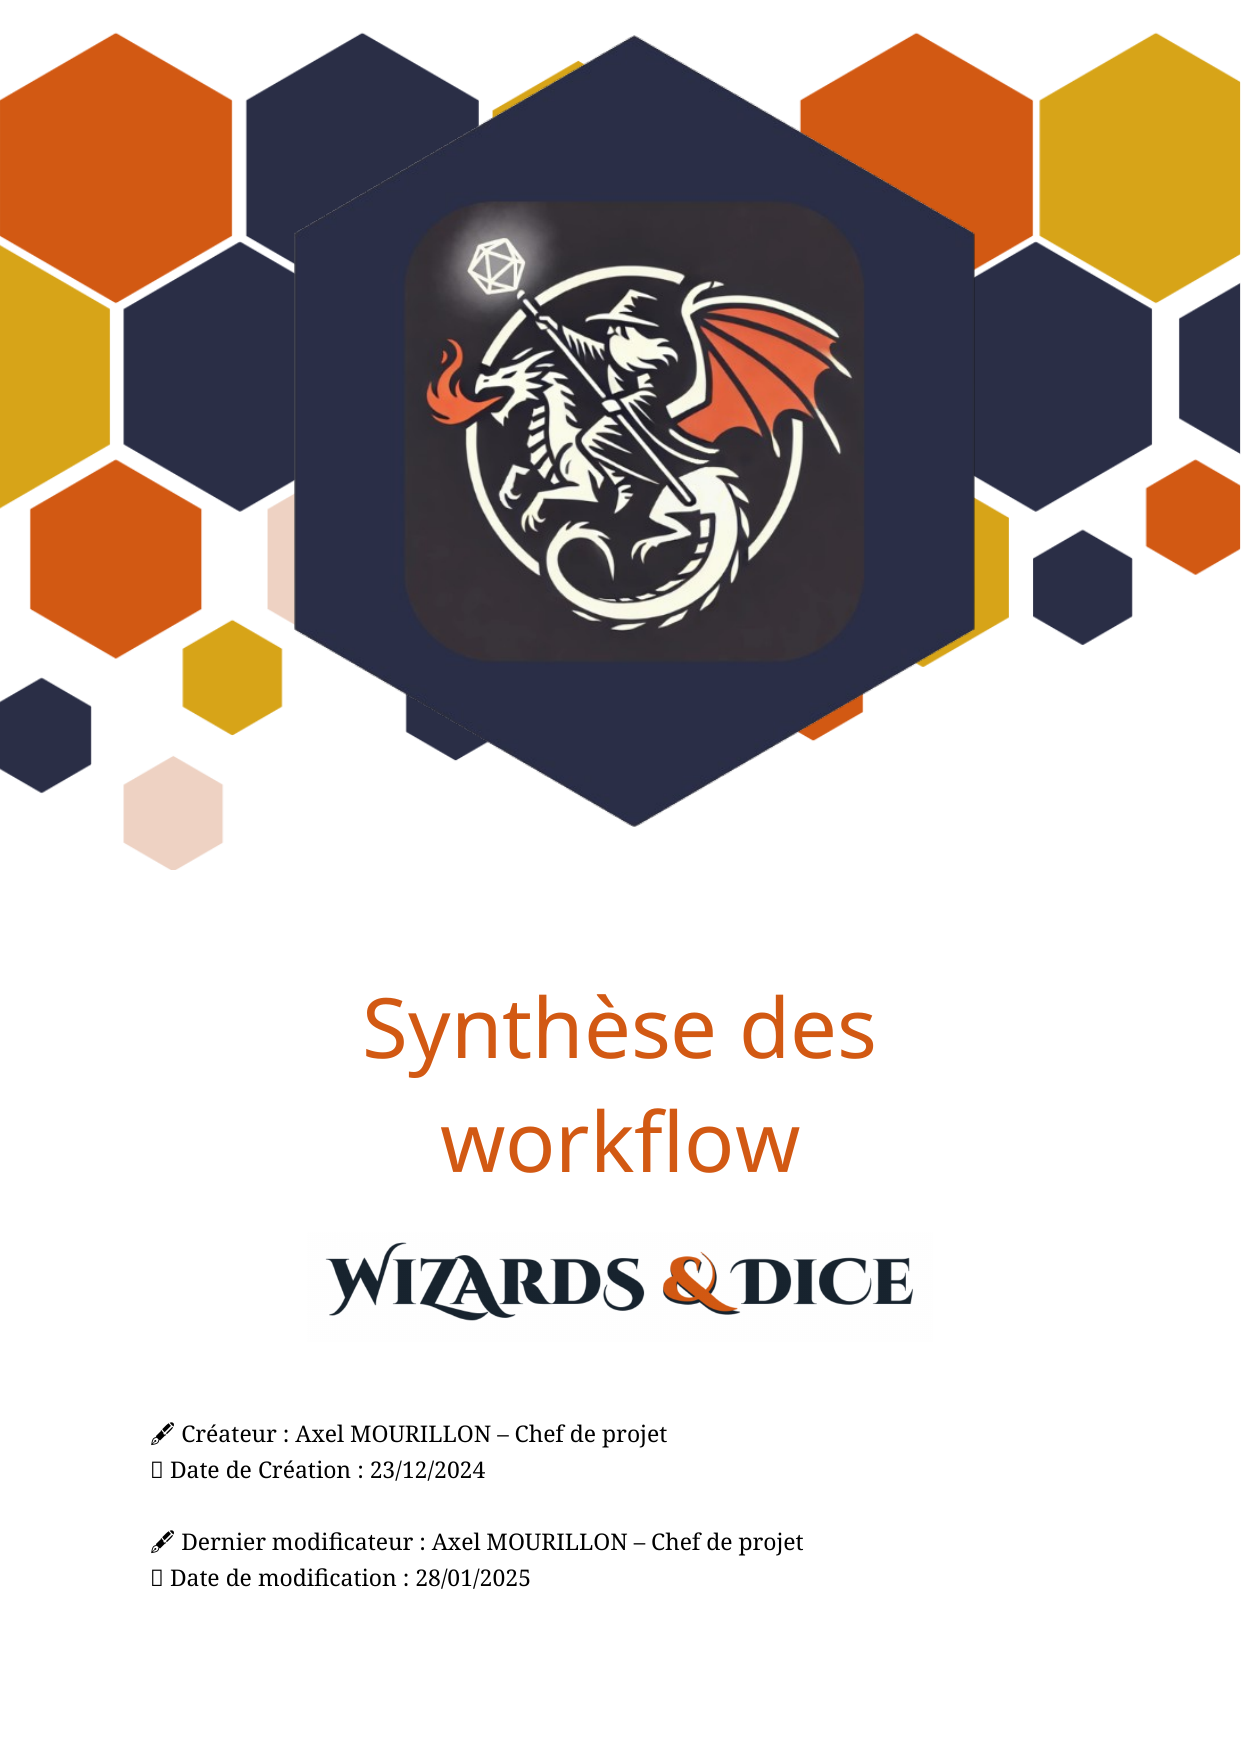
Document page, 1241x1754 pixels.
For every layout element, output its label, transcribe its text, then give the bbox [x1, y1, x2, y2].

title Synthèse des workflow [150, 970, 1090, 1197]
text 📅 Date de Création : 23/12/2024 [150, 1454, 1090, 1485]
picture [307, 1232, 934, 1342]
text 🖋️ Dernier modificateur : Axel MOURILLON – Chef de projet [150, 1526, 1090, 1557]
text 📅 Date de modification : 28/01/2025 [150, 1562, 1090, 1593]
picture [0, 18, 1241, 870]
text 🖋️ Créateur : Axel MOURILLON – Chef de projet [150, 1418, 1090, 1449]
